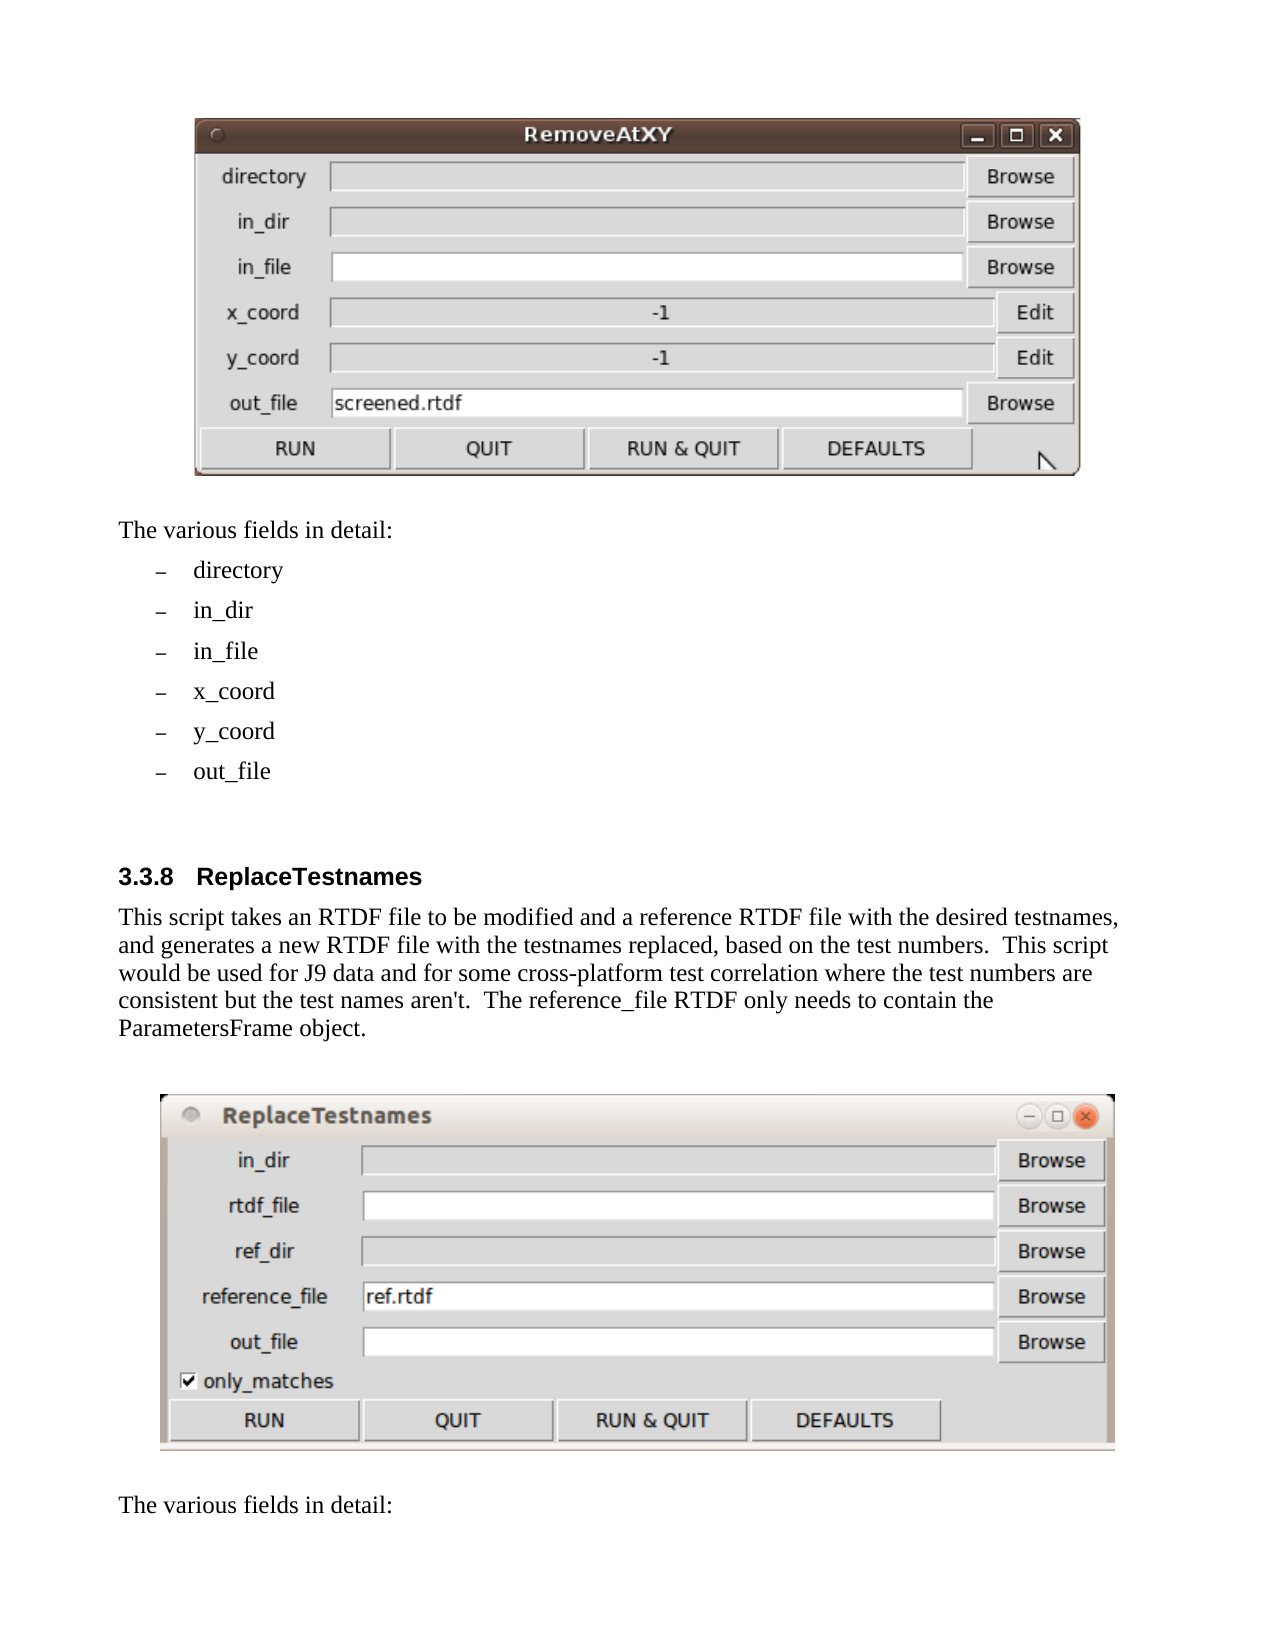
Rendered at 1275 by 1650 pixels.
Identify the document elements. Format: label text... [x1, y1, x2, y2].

picture [194, 118, 1081, 476]
text This script takes an RTDF file to be modified and a reference RTDF file with the desired testnames, and generates a new RTDF file with the testnames replaced, based on the test numbers. This script would be used for J9 data and for some cross-platform test correlation where the test numbers are consistent but the test names aren't. The reference_file RTDF only needs to contain the ParametersFrame object. [118, 903, 1157, 1042]
list directory [156, 556, 1157, 584]
list x_coord [156, 677, 1157, 705]
list in_file [156, 637, 1157, 664]
subtitle ReplaceTestnames [118, 863, 1157, 891]
text The various fields in detail: [118, 516, 1157, 544]
picture [160, 1094, 1115, 1451]
list in_dir [156, 597, 1157, 624]
list out_file [156, 757, 1157, 785]
list y_coord [156, 717, 1157, 745]
text The various fields in detail: [118, 1491, 1157, 1519]
